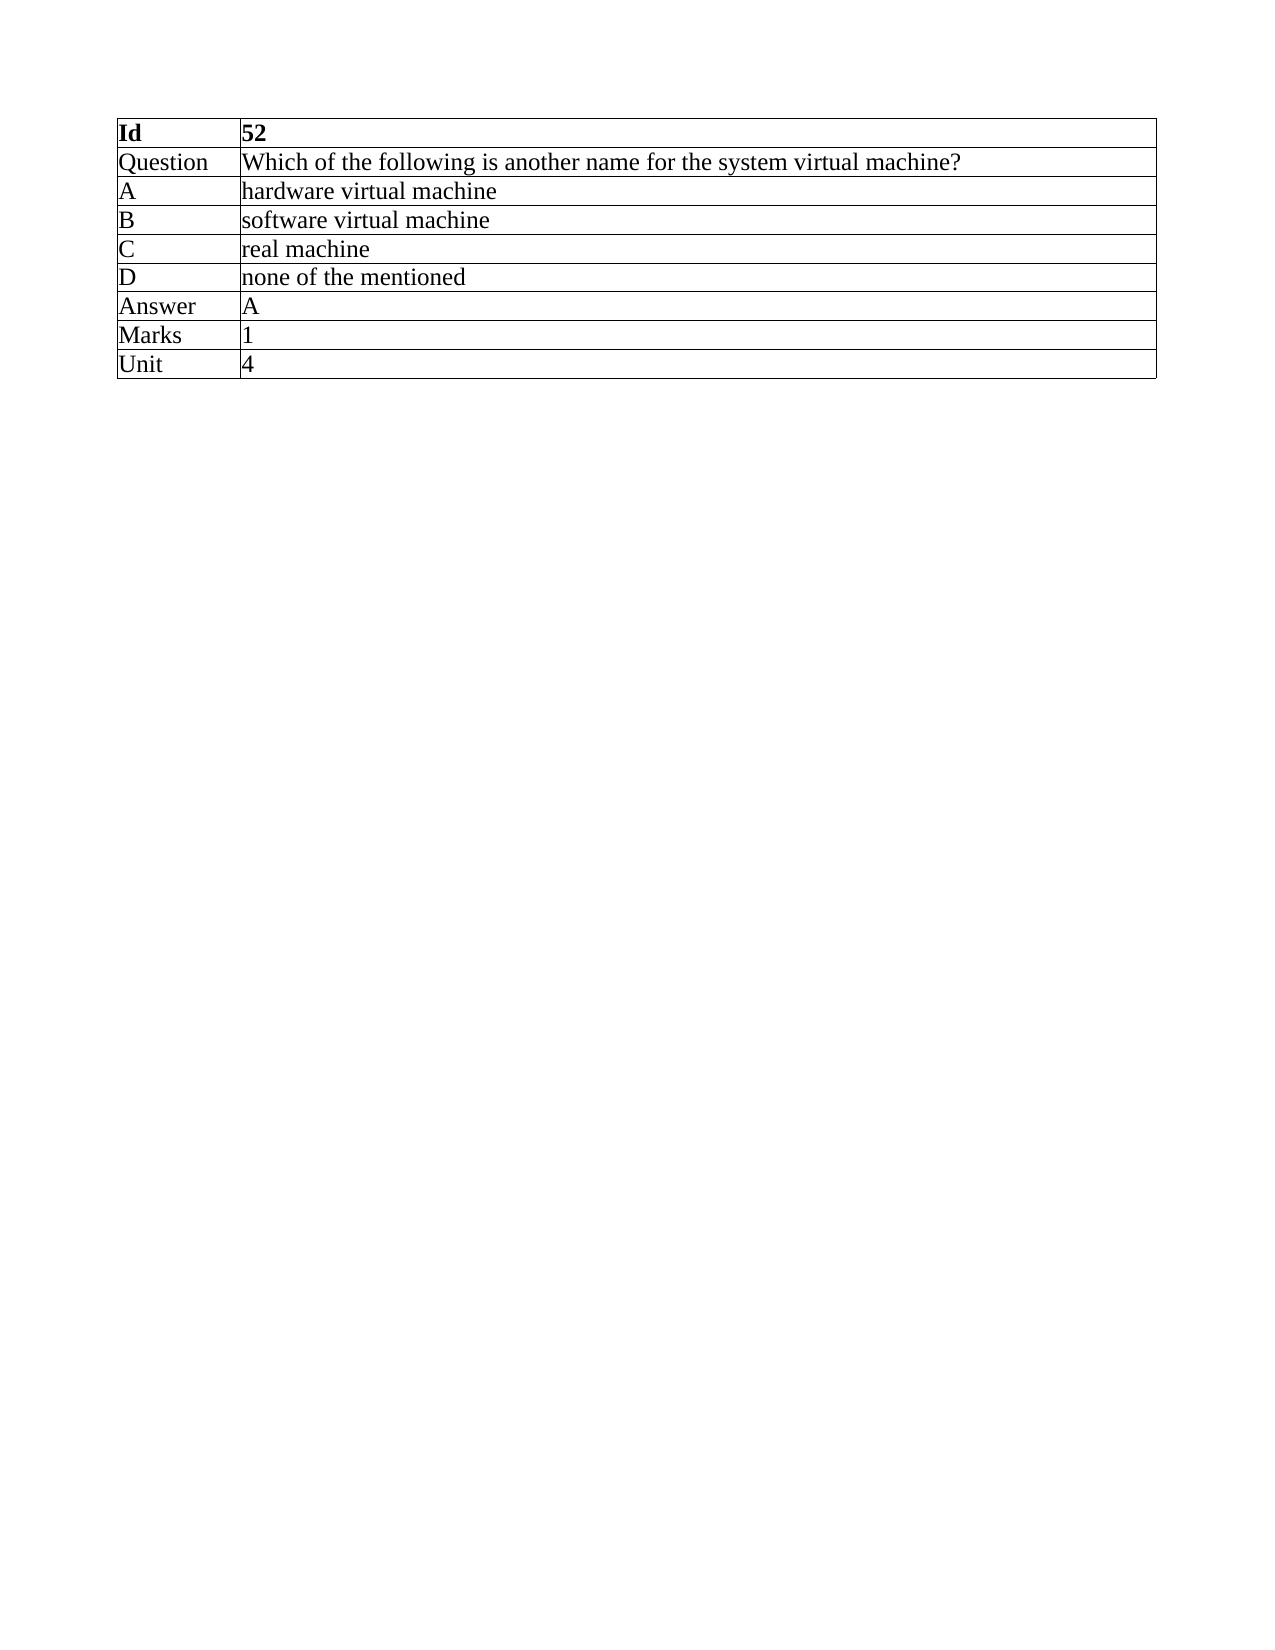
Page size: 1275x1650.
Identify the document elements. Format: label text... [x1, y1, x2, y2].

table_cell real machine [241, 235, 1156, 262]
table_cell D [118, 264, 240, 291]
table_cell 1 [241, 321, 1156, 349]
table_cell none of the mentioned [241, 264, 1156, 291]
table_cell Which of the following is another name for the system virtual machine? [241, 148, 1156, 176]
table_cell software virtual machine [241, 206, 1156, 233]
table_cell C [118, 235, 240, 262]
table_cell A [118, 177, 240, 205]
table_cell B [118, 206, 240, 233]
table_cell Marks [118, 321, 240, 349]
table_cell 4 [241, 350, 1156, 378]
table_header 52 [241, 119, 1156, 147]
table_cell Answer [118, 292, 240, 320]
table_cell A [241, 292, 1156, 320]
table_header Id [118, 119, 240, 147]
table_cell hardware virtual machine [241, 177, 1156, 205]
table_cell Unit [118, 350, 240, 378]
table_cell Question [118, 148, 240, 176]
